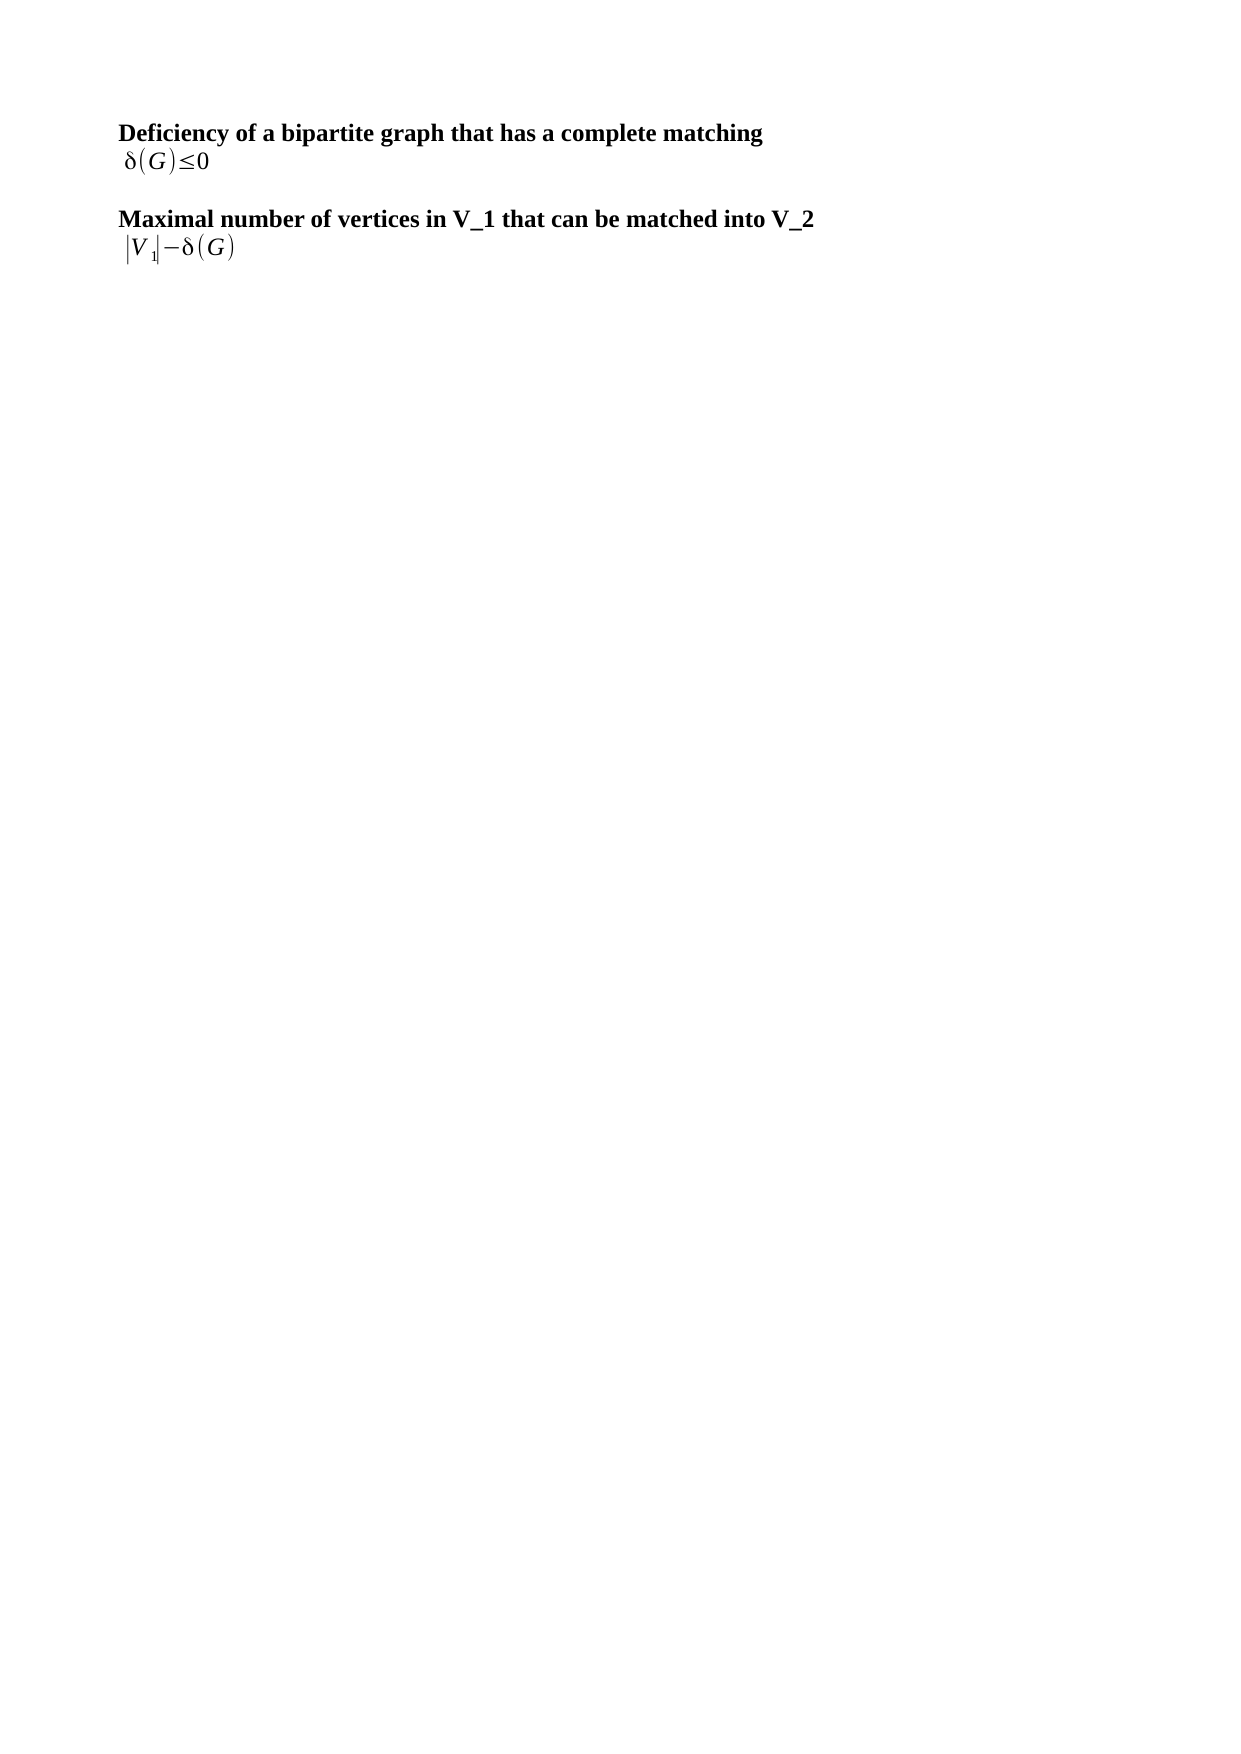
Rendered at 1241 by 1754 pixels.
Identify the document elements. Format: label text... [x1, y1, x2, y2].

text Maximal number of vertices in V_1 that can be matched into V_2 [118, 204, 1122, 233]
text Deficiency of a bipartite graph that has a complete matching [118, 118, 1122, 147]
